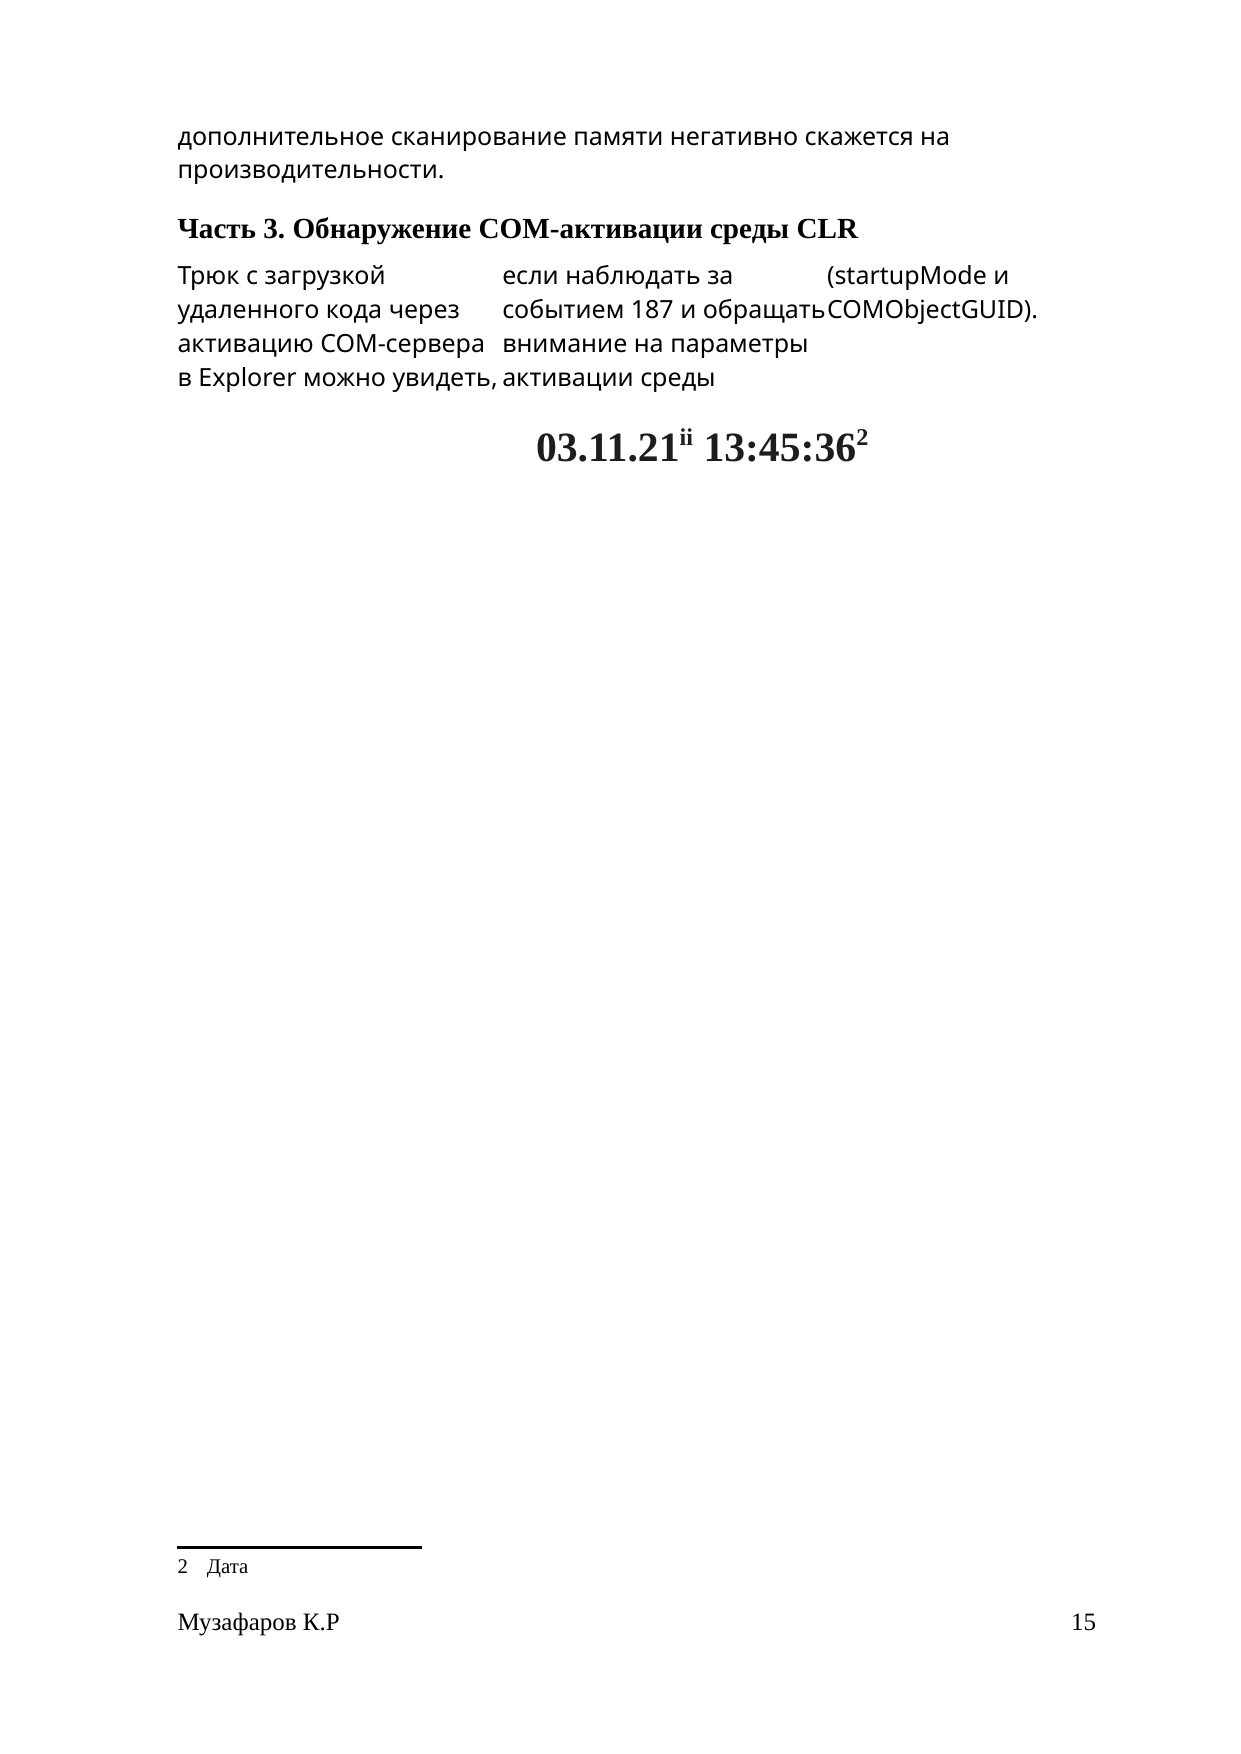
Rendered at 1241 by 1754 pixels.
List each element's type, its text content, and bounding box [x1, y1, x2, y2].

list Дата [177, 1553, 1152, 1578]
subtitle Часть 3. Обнаружение COM-активации среды CLR [177, 211, 1152, 245]
list 03.11.21 13:45:36 [215, 422, 1152, 470]
text Трюк с загрузкой удаленного кода через активацию COM-сервера в Explorer можно увидеть, если наблюдать за событием 187 и обращать внимание на параметры активации среды (startupMode и COMObjectGUID). [177, 257, 1152, 393]
text дополнительное сканирование памяти негативно скажется на производительности. [177, 118, 1152, 186]
